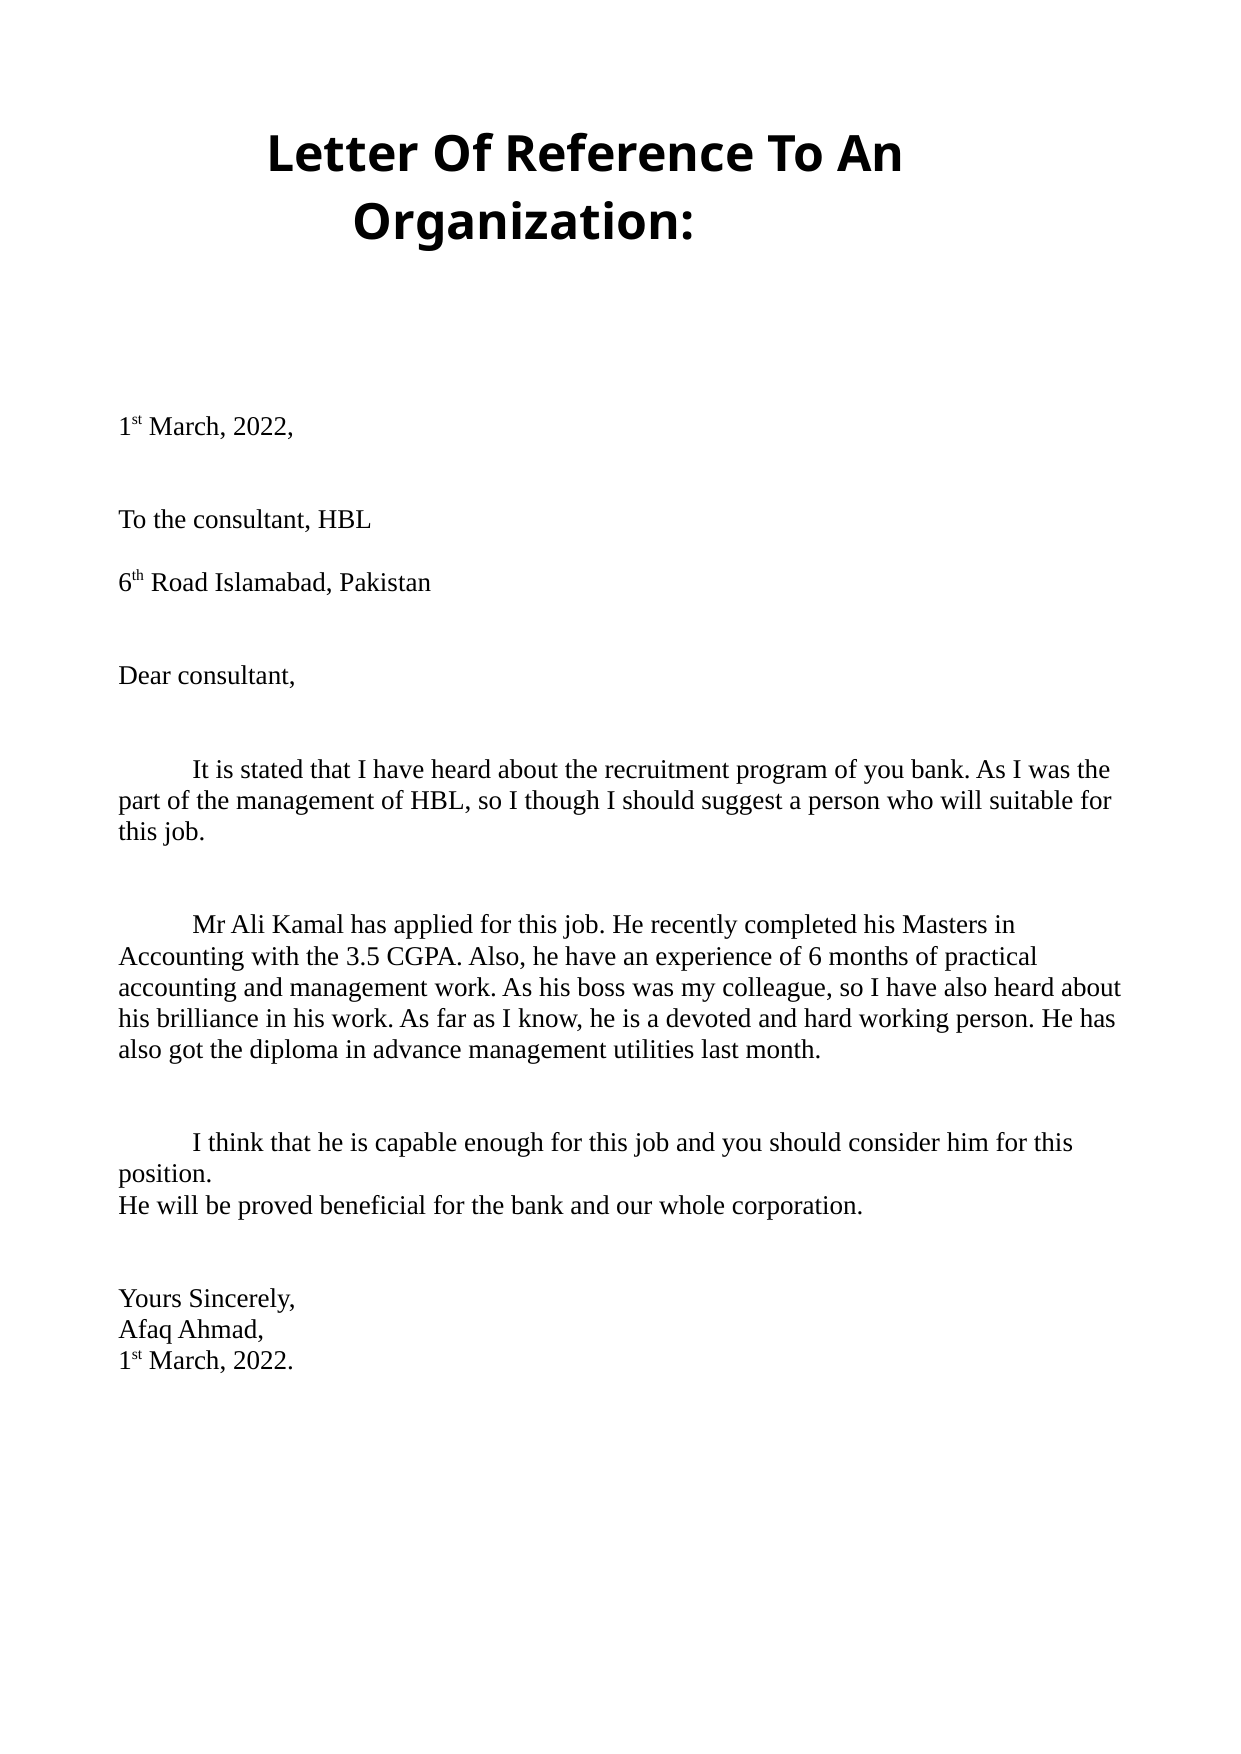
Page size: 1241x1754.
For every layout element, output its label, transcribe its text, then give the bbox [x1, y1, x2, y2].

text Dear consultant, [118, 659, 1122, 690]
text I think that he is capable enough for this job and you should consider him for this position. [118, 1126, 1122, 1189]
text It is stated that I have heard about the recruitment program of you bank. As I was the part of the management of HBL, so I though I should suggest a person who will suitable for this job. [118, 753, 1122, 846]
text 1st March, 2022, [118, 410, 1122, 441]
text To the consultant, HBL [118, 503, 1122, 535]
text Mr Ali Kamal has applied for this job. He recently completed his Masters in Accounting with the 3.5 CGPA. Also, he have an experience of 6 months of practical accounting and management work. As his boss was my colleague, so I have also heard about his brilliance in his work. As far as I know, he is a devoted and hard working person. He has also got the diploma in advance management utilities last month. [118, 908, 1122, 1064]
text Afaq Ahmad, [118, 1313, 1122, 1344]
text 1st March, 2022. [118, 1344, 1122, 1376]
text 6th Road Islamabad, Pakistan [118, 566, 1122, 597]
text Yours Sincerely, [118, 1282, 1122, 1313]
text He will be proved beneficial for the bank and our whole corporation. [118, 1189, 1122, 1220]
text Letter Of Reference To An Organization: [118, 118, 1122, 254]
